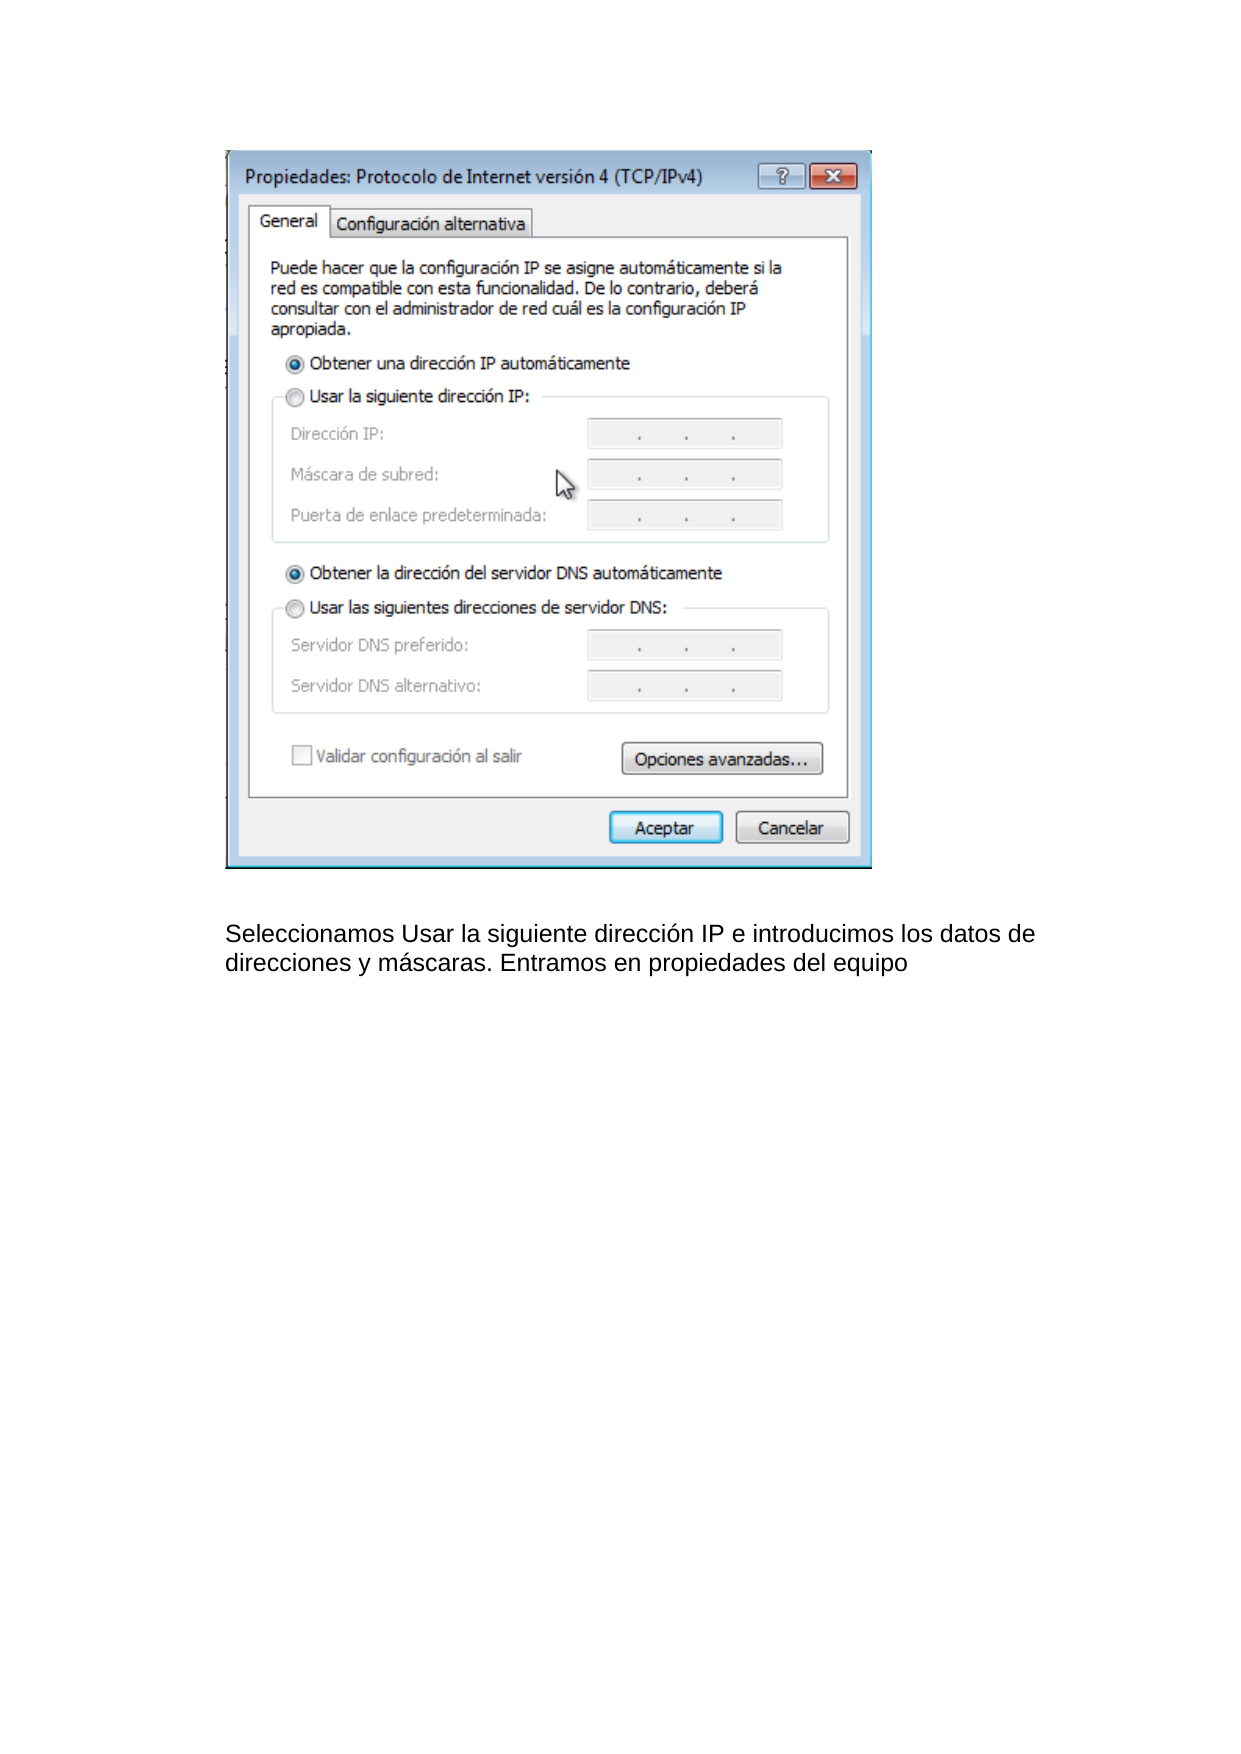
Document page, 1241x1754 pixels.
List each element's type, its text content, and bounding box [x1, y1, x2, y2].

text Seleccionamos Usar la siguiente dirección IP e introducimos los datos de direcciones y máscaras. Entramos en propiedades del equipo [225, 919, 1090, 976]
